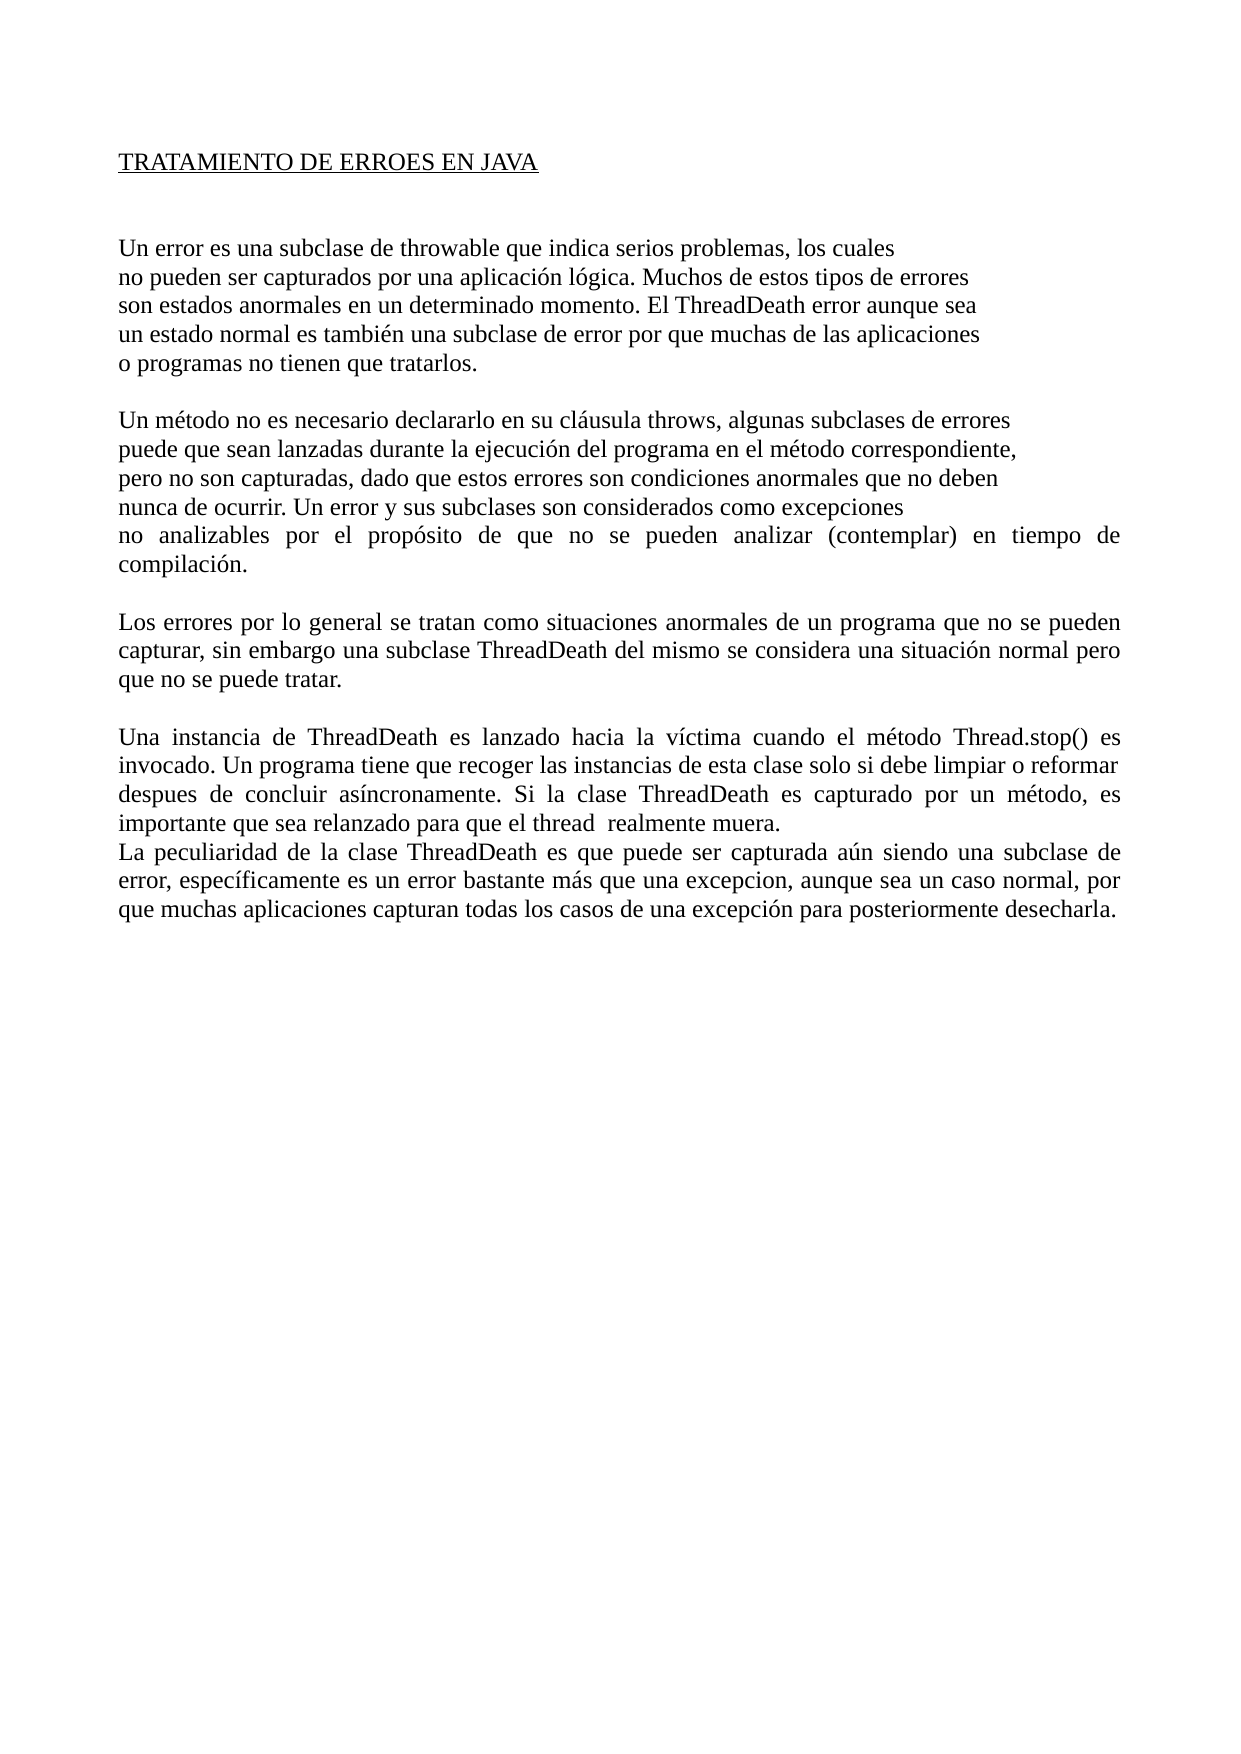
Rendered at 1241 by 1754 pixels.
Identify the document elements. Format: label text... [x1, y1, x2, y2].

text despues de concluir asíncronamente. Si la clase ThreadDeath es capturado por un método, es importante que sea relanzado para que el thread realmente muera. [118, 779, 1122, 837]
text Los errores por lo general se tratan como situaciones anormales de un programa que no se pueden capturar, sin embargo una subclase ThreadDeath del mismo se considera una situación normal pero que no se puede tratar. [118, 607, 1122, 693]
text Una instancia de ThreadDeath es lanzado hacia la víctima cuando el método Thread.stop() es invocado. Un programa tiene que recoger las instancias de esta clase solo si debe limpiar o reformar [118, 722, 1122, 779]
text no analizables por el propósito de que no se pueden analizar (contemplar) en tiempo de compilación. [118, 521, 1122, 578]
text no pueden ser capturados por una aplicación lógica. Muchos de estos tipos de errores [118, 262, 1122, 291]
text un estado normal es también una subclase de error por que muchas de las aplicaciones [118, 319, 1122, 348]
text nunca de ocurrir. Un error y sus subclases son considerados como excepciones [118, 492, 1122, 521]
text pero no son capturadas, dado que estos errores son condiciones anormales que no deben [118, 463, 1122, 492]
text TRATAMIENTO DE ERROES EN JAVA [118, 147, 1122, 176]
text La peculiaridad de la clase ThreadDeath es que puede ser capturada aún siendo una subclase de error, específicamente es un error bastante más que una excepcion, aunque sea un caso normal, por que muchas aplicaciones capturan todas los casos de una excepción para posteriormente desecharla. [118, 837, 1122, 923]
text son estados anormales en un determinado momento. El ThreadDeath error aunque sea [118, 291, 1122, 319]
text Un error es una subclase de throwable que indica serios problemas, los cuales [118, 233, 1122, 262]
text Un método no es necesario declararlo en su cláusula throws, algunas subclases de errores [118, 406, 1122, 434]
text puede que sean lanzadas durante la ejecución del programa en el método correspondiente, [118, 434, 1122, 463]
text o programas no tienen que tratarlos. [118, 348, 1122, 377]
